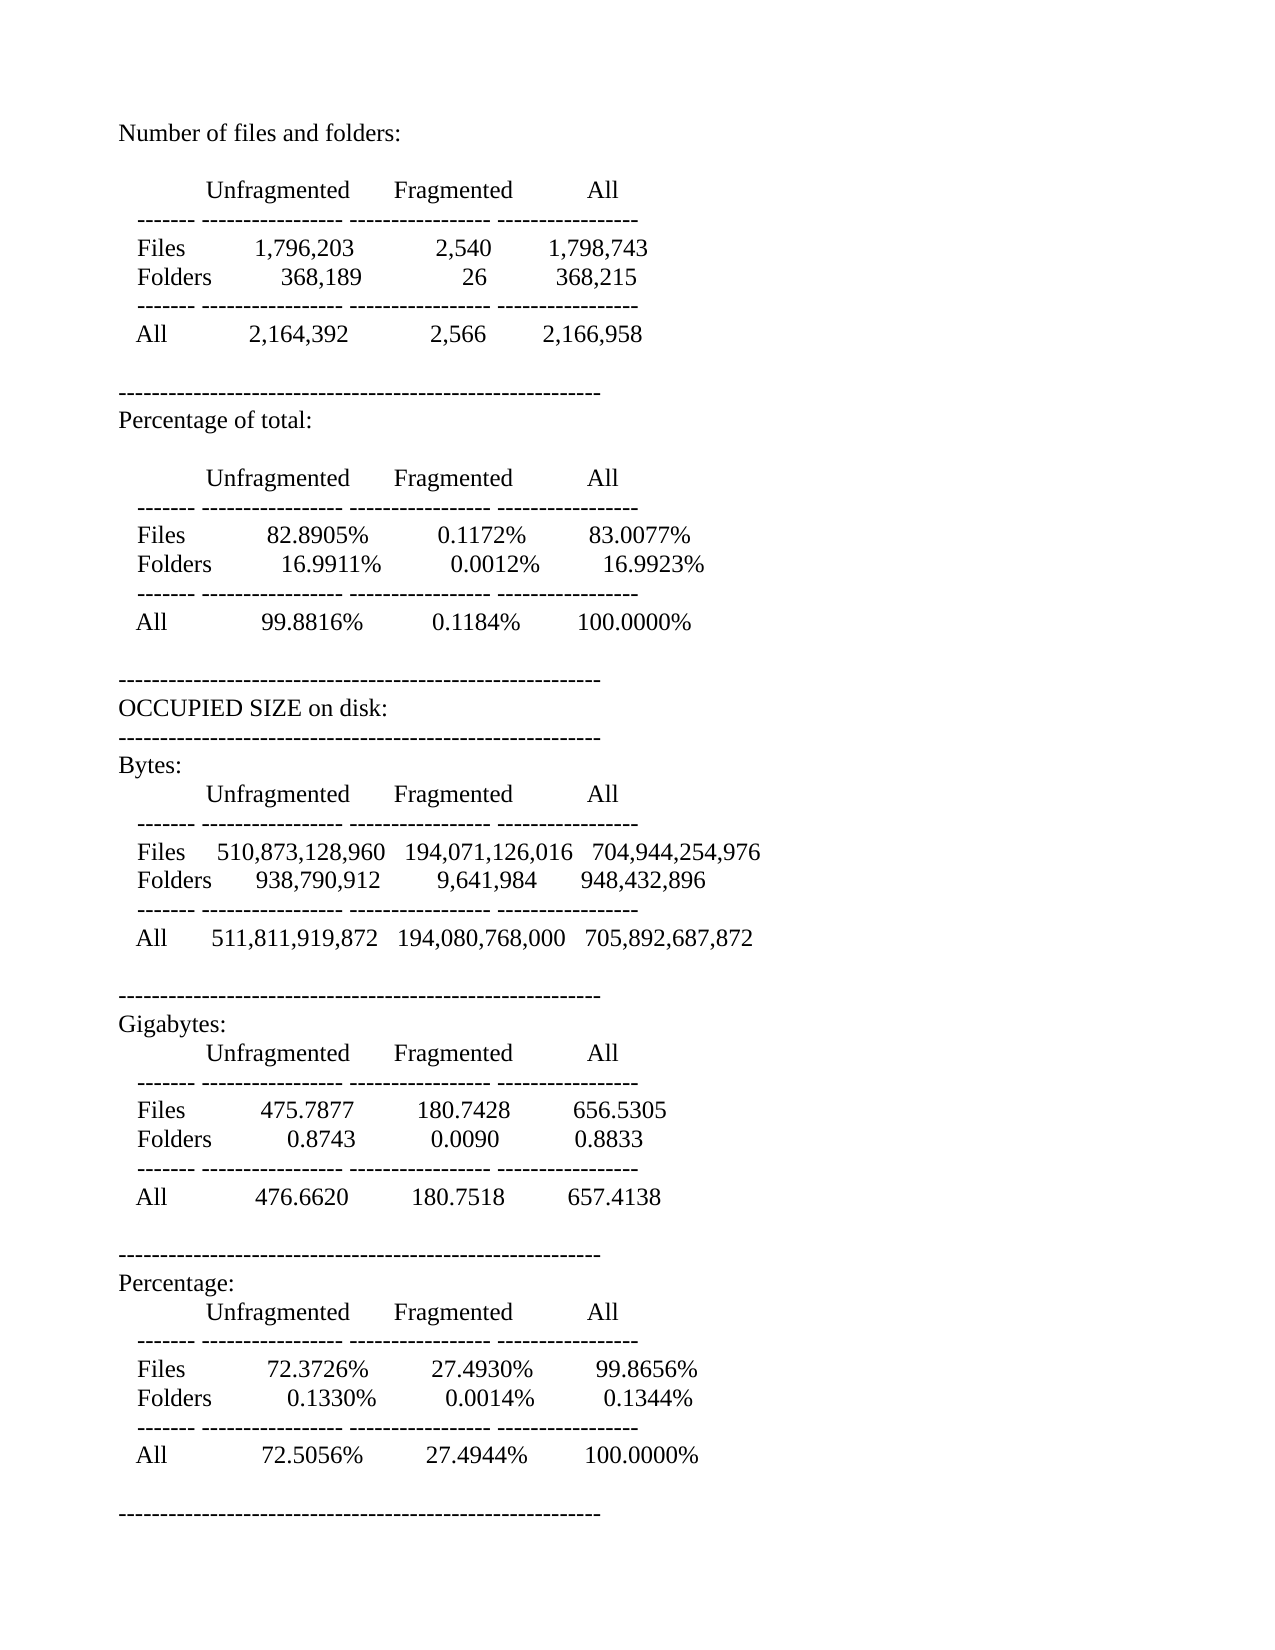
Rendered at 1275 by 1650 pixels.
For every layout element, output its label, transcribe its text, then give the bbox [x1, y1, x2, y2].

text ---------------------------------------------------------- [118, 664, 1157, 693]
text All 72.5056% 27.4944% 100.0000% [118, 1441, 1157, 1469]
text Files 510,873,128,960 194,071,126,016 704,944,254,976 [118, 837, 1157, 866]
text ------- ----------------- ----------------- ----------------- [118, 1067, 1157, 1096]
text Files 475.7877 180.7428 656.5305 [118, 1096, 1157, 1124]
text ------- ----------------- ----------------- ----------------- [118, 894, 1157, 923]
text ------- ----------------- ----------------- ----------------- [118, 291, 1157, 319]
text Unfragmented Fragmented All [118, 1297, 1157, 1326]
text OCCUPIED SIZE on disk: [118, 693, 1157, 722]
text ---------------------------------------------------------- [118, 1239, 1157, 1268]
text ---------------------------------------------------------- [118, 1498, 1157, 1527]
text ------- ----------------- ----------------- ----------------- [118, 1326, 1157, 1354]
text Percentage of total: [118, 406, 1157, 434]
text Bytes: [118, 751, 1157, 779]
text Folders 368,189 26 368,215 [118, 262, 1157, 291]
text ------- ----------------- ----------------- ----------------- [118, 204, 1157, 233]
text ------- ----------------- ----------------- ----------------- [118, 808, 1157, 837]
text Folders 16.9911% 0.0012% 16.9923% [118, 549, 1157, 578]
text Unfragmented Fragmented All [118, 463, 1157, 492]
text ------- ----------------- ----------------- ----------------- [118, 1412, 1157, 1441]
text ------- ----------------- ----------------- ----------------- [118, 1153, 1157, 1182]
text All 511,811,919,872 194,080,768,000 705,892,687,872 [118, 923, 1157, 952]
text Unfragmented Fragmented All [118, 1038, 1157, 1067]
text All 476.6620 180.7518 657.4138 [118, 1182, 1157, 1211]
text ------- ----------------- ----------------- ----------------- [118, 492, 1157, 521]
text Number of files and folders: [118, 118, 1157, 147]
text Unfragmented Fragmented All [118, 176, 1157, 204]
text Folders 0.1330% 0.0014% 0.1344% [118, 1383, 1157, 1412]
text Files 82.8905% 0.1172% 83.0077% [118, 521, 1157, 549]
text All 2,164,392 2,566 2,166,958 [118, 319, 1157, 348]
text All 99.8816% 0.1184% 100.0000% [118, 607, 1157, 636]
text Folders 938,790,912 9,641,984 948,432,896 [118, 866, 1157, 894]
text ---------------------------------------------------------- [118, 722, 1157, 751]
text Files 72.3726% 27.4930% 99.8656% [118, 1354, 1157, 1383]
text Percentage: [118, 1268, 1157, 1297]
text Unfragmented Fragmented All [118, 779, 1157, 808]
text Folders 0.8743 0.0090 0.8833 [118, 1124, 1157, 1153]
text ------- ----------------- ----------------- ----------------- [118, 578, 1157, 607]
text Files 1,796,203 2,540 1,798,743 [118, 233, 1157, 262]
text ---------------------------------------------------------- [118, 981, 1157, 1009]
text Gigabytes: [118, 1009, 1157, 1038]
text ---------------------------------------------------------- [118, 377, 1157, 406]
